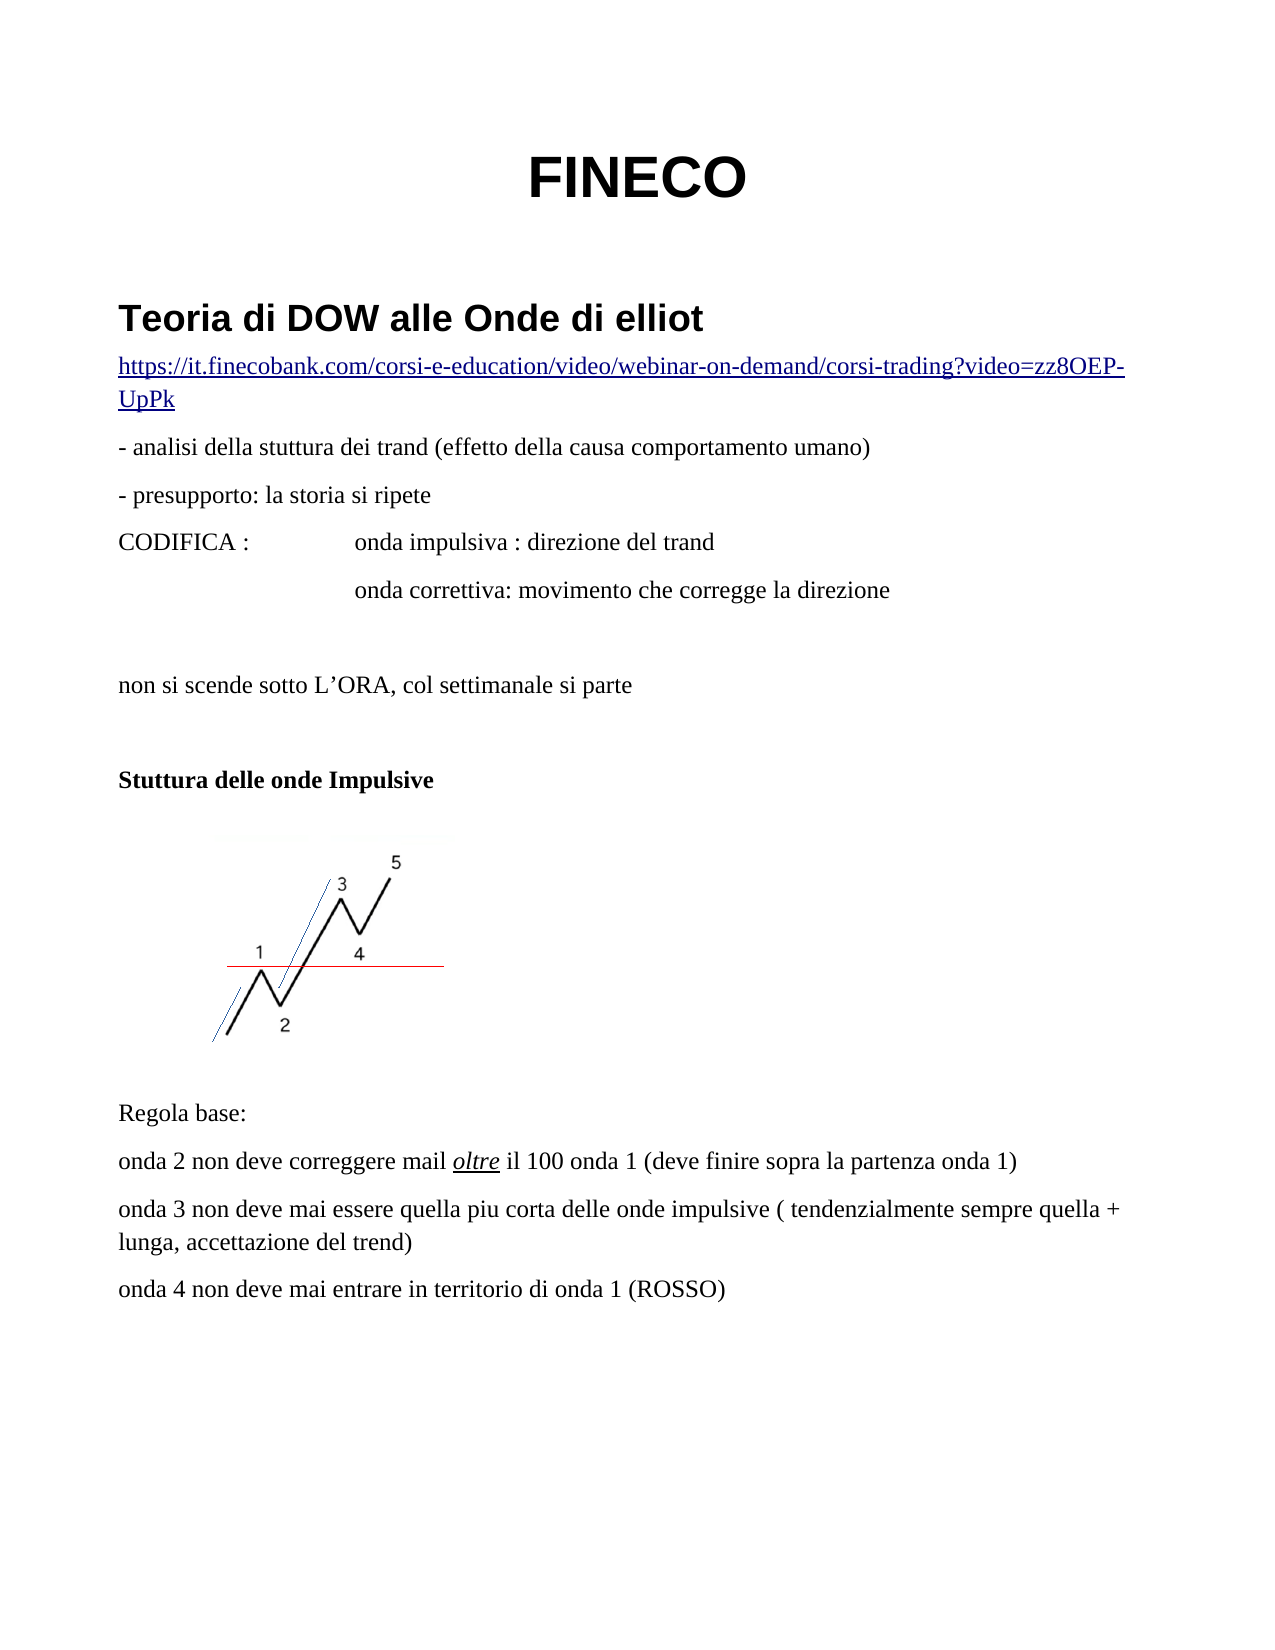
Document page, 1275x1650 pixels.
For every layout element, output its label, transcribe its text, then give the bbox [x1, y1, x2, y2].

subtitle Teoria di DOW alle Onde di elliot [118, 295, 1157, 339]
title FINECO [118, 143, 1157, 210]
text https://it.finecobank.com/corsi-e-education/video/webinar-on-demand/corsi-trading?video=zz8OEP-UpPk [118, 351, 1157, 413]
text onda 3 non deve mai essere quella piu corta delle onde impulsive ( tendenzialmente sempre quella + lunga, accettazione del trend) [118, 1194, 1157, 1256]
text onda correttiva: movimento che corregge la direzione [118, 575, 1157, 604]
text - analisi della stuttura dei trand (effetto della causa comportamento umano) [118, 432, 1157, 461]
text Regola base: [118, 1098, 1157, 1127]
text - presupporto: la storia si ripete [118, 480, 1157, 508]
text onda 4 non deve mai entrare in territorio di onda 1 (ROSSO) [118, 1274, 1157, 1303]
text CODIFICA : onda impulsiva : direzione del trand [118, 527, 1157, 556]
picture [184, 835, 455, 1046]
text non si scende sotto L’ORA, col settimanale si parte [118, 670, 1157, 699]
text onda 2 non deve correggere mail oltre il 100 onda 1 (deve finire sopra la partenza onda 1) [118, 1146, 1157, 1175]
text Stuttura delle onde Impulsive [118, 765, 1157, 794]
